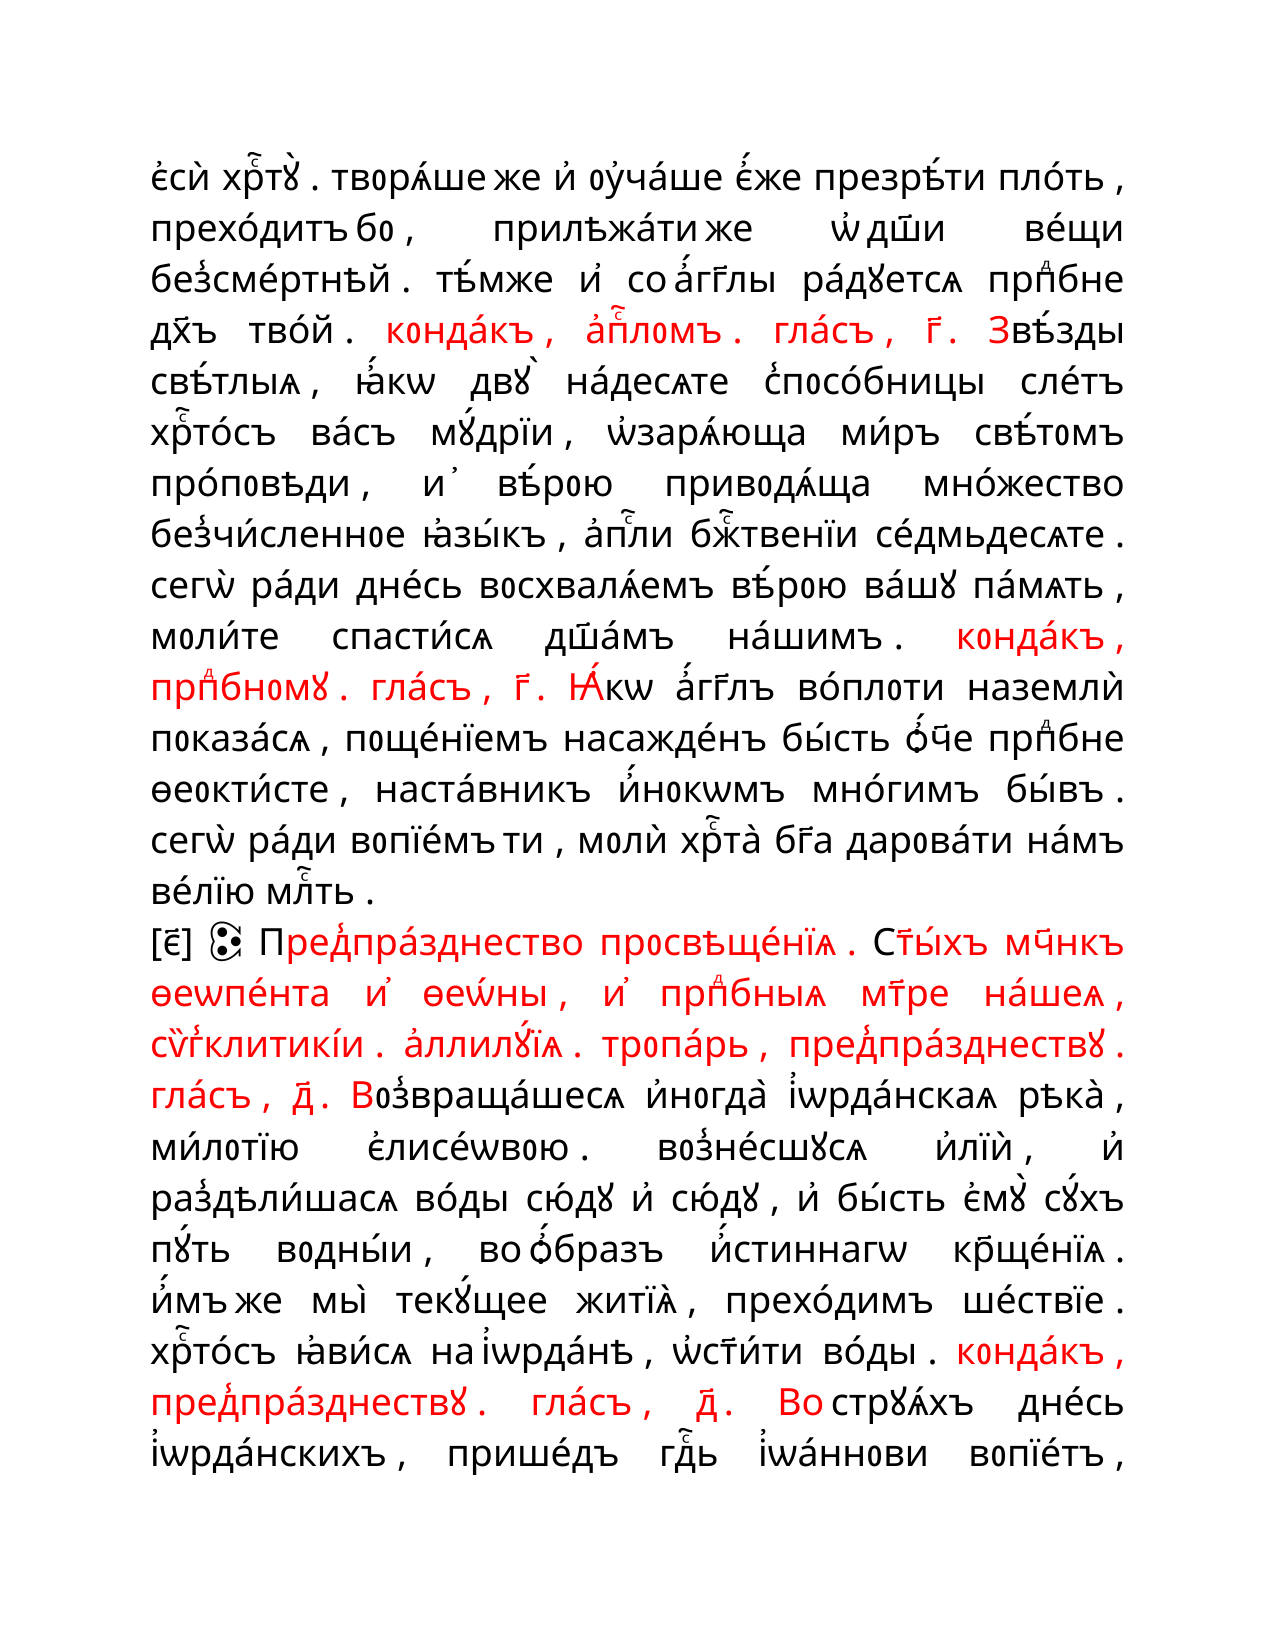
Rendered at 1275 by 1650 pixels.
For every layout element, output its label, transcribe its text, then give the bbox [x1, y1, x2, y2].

text [є҃] 🕃 Пред̾пра́зднество прᲂсвѣще́нїѧ . Ст҃ы́хъ мч҃нкъ ѳеѡпе́нта и҆ ѳеѡ́ны , и҆ прпⷣбныѧ мт҃ре на́шеѧ , сѷг̾клитикі́и . а҆ллилꙋ́їѧ . трᲂпа́рь , пред̾пра́зднествꙋ . гла́съ , д҃ . Вᲂз̾враща́шесѧ и҆нᲂгда̀ і҆ѡрда́нскаѧ рѣка̀ , ми́лᲂтїю є҆лисе́ѡвᲂю . вᲂз̾не́сшꙋсѧ и҆лїѝ , и҆ раз̾дѣли́шасѧ во́ды сю́дꙋ и҆ сю́дꙋ , и҆ бы́сть є҆мꙋ̀ сꙋ́хъ пꙋ́ть вᲂдны́и , во ѻ҆́бразъ и҆́стиннагѡ кр҃ще́нїѧ . и҆́мъ же мы̀ текꙋ́щее житїѧ̀ , прехо́димъ ше́ствїе . хрⷭ҇то́съ ꙗ҆ви́сѧ на і҆ѡрда́нѣ , ѡ҆ст҃и́ти во́ды . кᲂнда́къ , пред̾пра́зднествꙋ . гла́съ , д҃ . Во стрꙋѧ́хъ дне́сь і҆ѡрда́нскихъ , прише́дъ гдⷭ҇ь і҆ѡа́ннᲂви вᲂпїе́тъ , [150, 916, 1125, 1477]
text є҆сѝ хрⷭ҇тꙋ̀ . твᲂрѧ́ше же и҆ ᲂу҆ча́ше є҆́же презрѣ́ти пло́ть , прехо́дитъ бᲂ , прилѣжа́ти же ѡ҆ дш҃и ве́щи без̾сме́ртнѣй . тѣ́мже и҆ со а҆́гг҃лы ра́дꙋетсѧ прпⷣбне дх҃ъ тво́й . кᲂнда́къ , а҆пⷭ҇лᲂмъ . гла́съ , г҃ . Звѣ́зды свѣ́тлыѧ , ꙗ҆́кѡ двꙋ̀ на́десѧте с̾пᲂсо́бницы сле́тъ хрⷭ҇то́съ ва́съ мꙋ́дрїи , ѡ҆зарѧ́юща ми́ръ свѣ́тᲂмъ про́пᲂвѣди , и҆ вѣ́рᲂю привᲂдѧ́ща мно́жество без̾чи́сленнᲂе ꙗ҆зы́къ , а҆пⷭ҇ли бжⷭ҇твенїи се́дмьдесѧте . сегѡ̀ ра́ди дне́сь вᲂсхвалѧ́емъ вѣ́рᲂю ва́шꙋ па́мѧть , мᲂли́те спасти́сѧ дш҃а́мъ на́шимъ . кᲂнда́къ , прпⷣбнᲂмꙋ . гла́съ , г҃ . Ꙗ҆́кѡ а҆́гг҃лъ во́плᲂти наземлѝ пᲂказа́сѧ , пᲂще́нїемъ насажде́нъ бы́сть ѻ҆́ч҃е прпⷣбне ѳеᲂкти́сте , наста́вникъ и҆́нᲂкѡмъ мно́гимъ бы́въ . сегѡ̀ ра́ди вᲂпїе́мъ ти , мᲂлѝ хрⷭ҇та̀ бг҃а дарᲂва́ти на́мъ ве́лїю млⷭ҇ть . [150, 150, 1125, 916]
